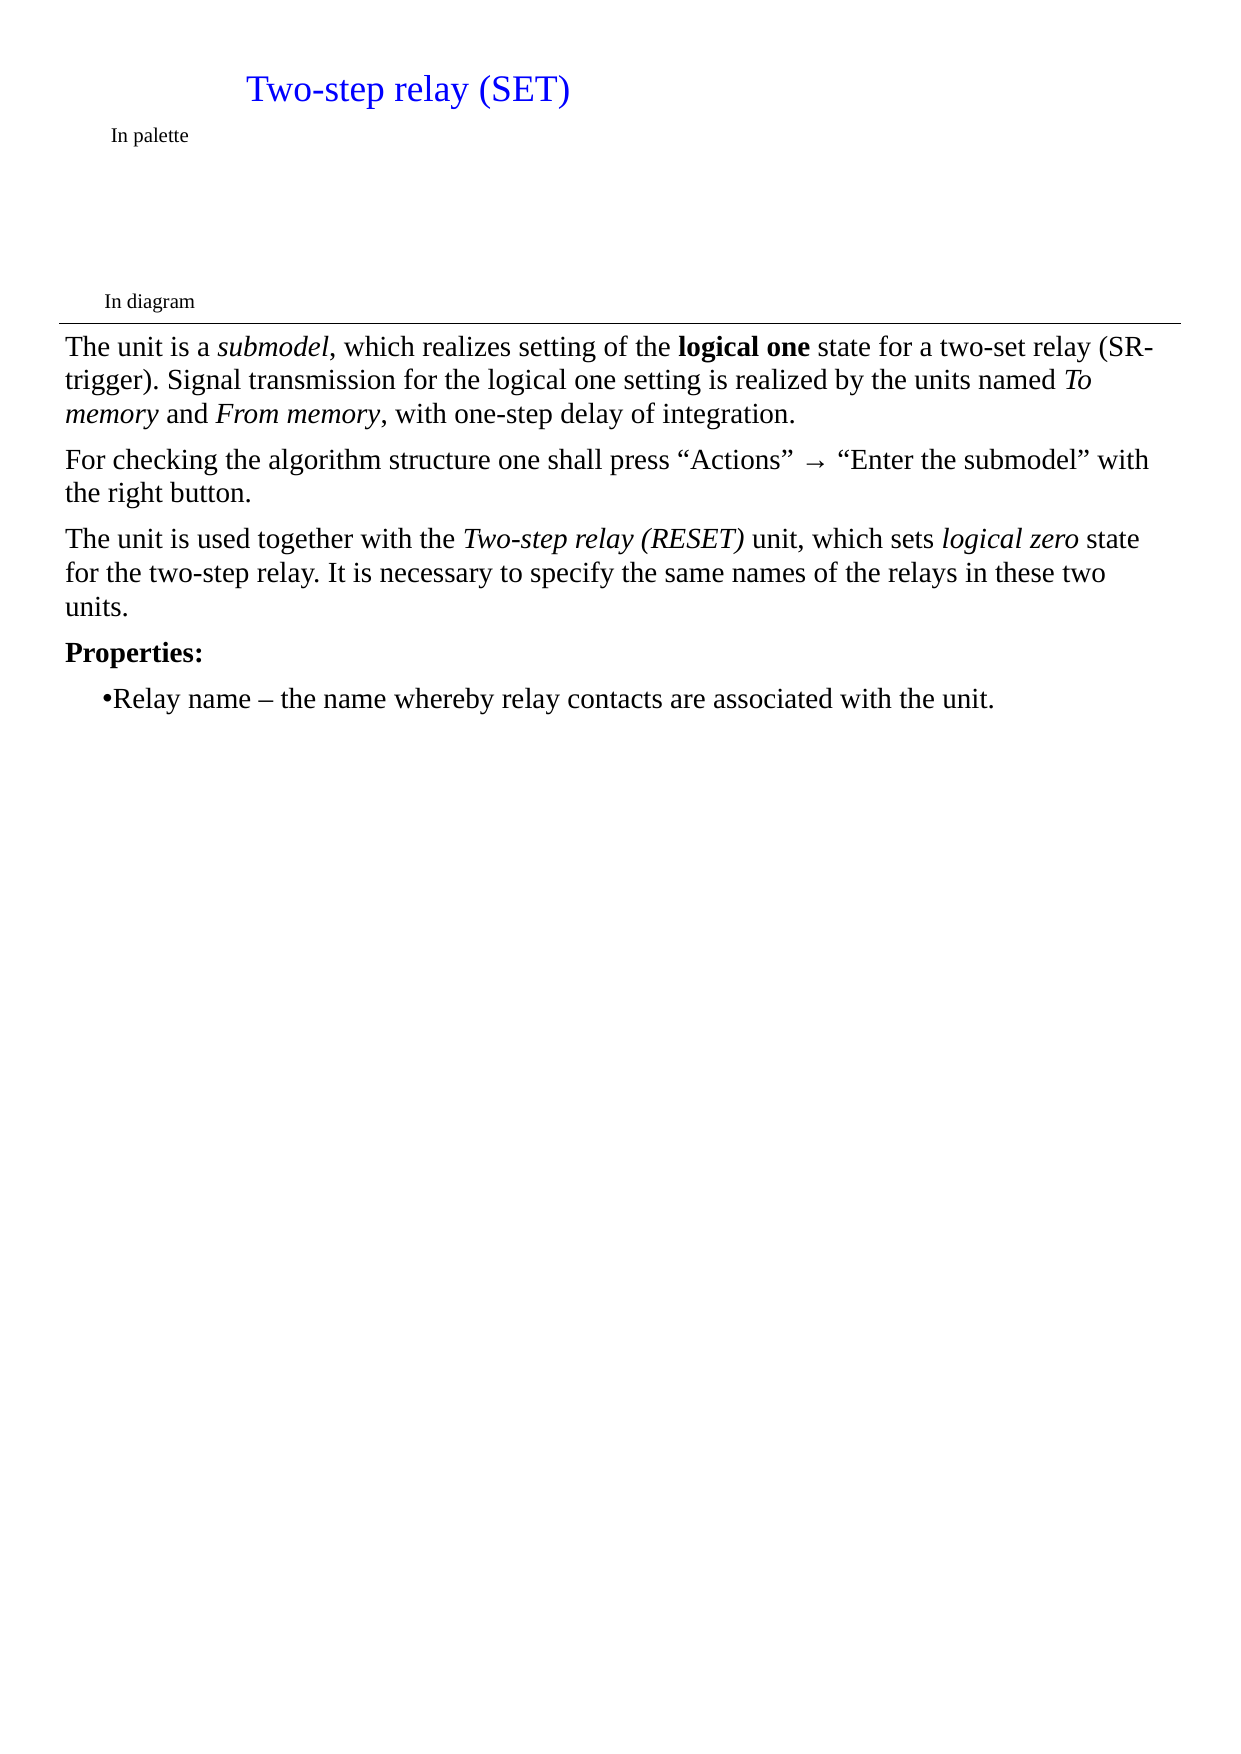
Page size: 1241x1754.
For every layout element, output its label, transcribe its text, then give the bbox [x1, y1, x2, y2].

table_cell [240, 283, 1181, 323]
table_header Two-step relay (SET) [240, 59, 1181, 117]
table_cell In palette [59, 117, 240, 157]
table_cell The unit is a submodel, which realizes setting of the logical one state for a two-set relay (SR-trigger). Signal transmission for the logical one setting is realized by the units named To memory and From memory, with one-step delay of integration. For checking the algorithm structure one shall press “Actions” → “Enter the submodel” with the right button. The unit is used together with the Two-step relay (RESET) unit, which sets logical zero state for the two-step relay. It is necessary to specify the same names of the relays in these two units. Properties: Relay name – the name whereby relay contacts are associated with the unit. [59, 324, 1181, 733]
table_cell [240, 158, 1181, 283]
table_header [59, 59, 240, 117]
table_cell [59, 158, 240, 283]
table_cell [240, 117, 1181, 157]
table_cell In diagram [59, 283, 240, 323]
